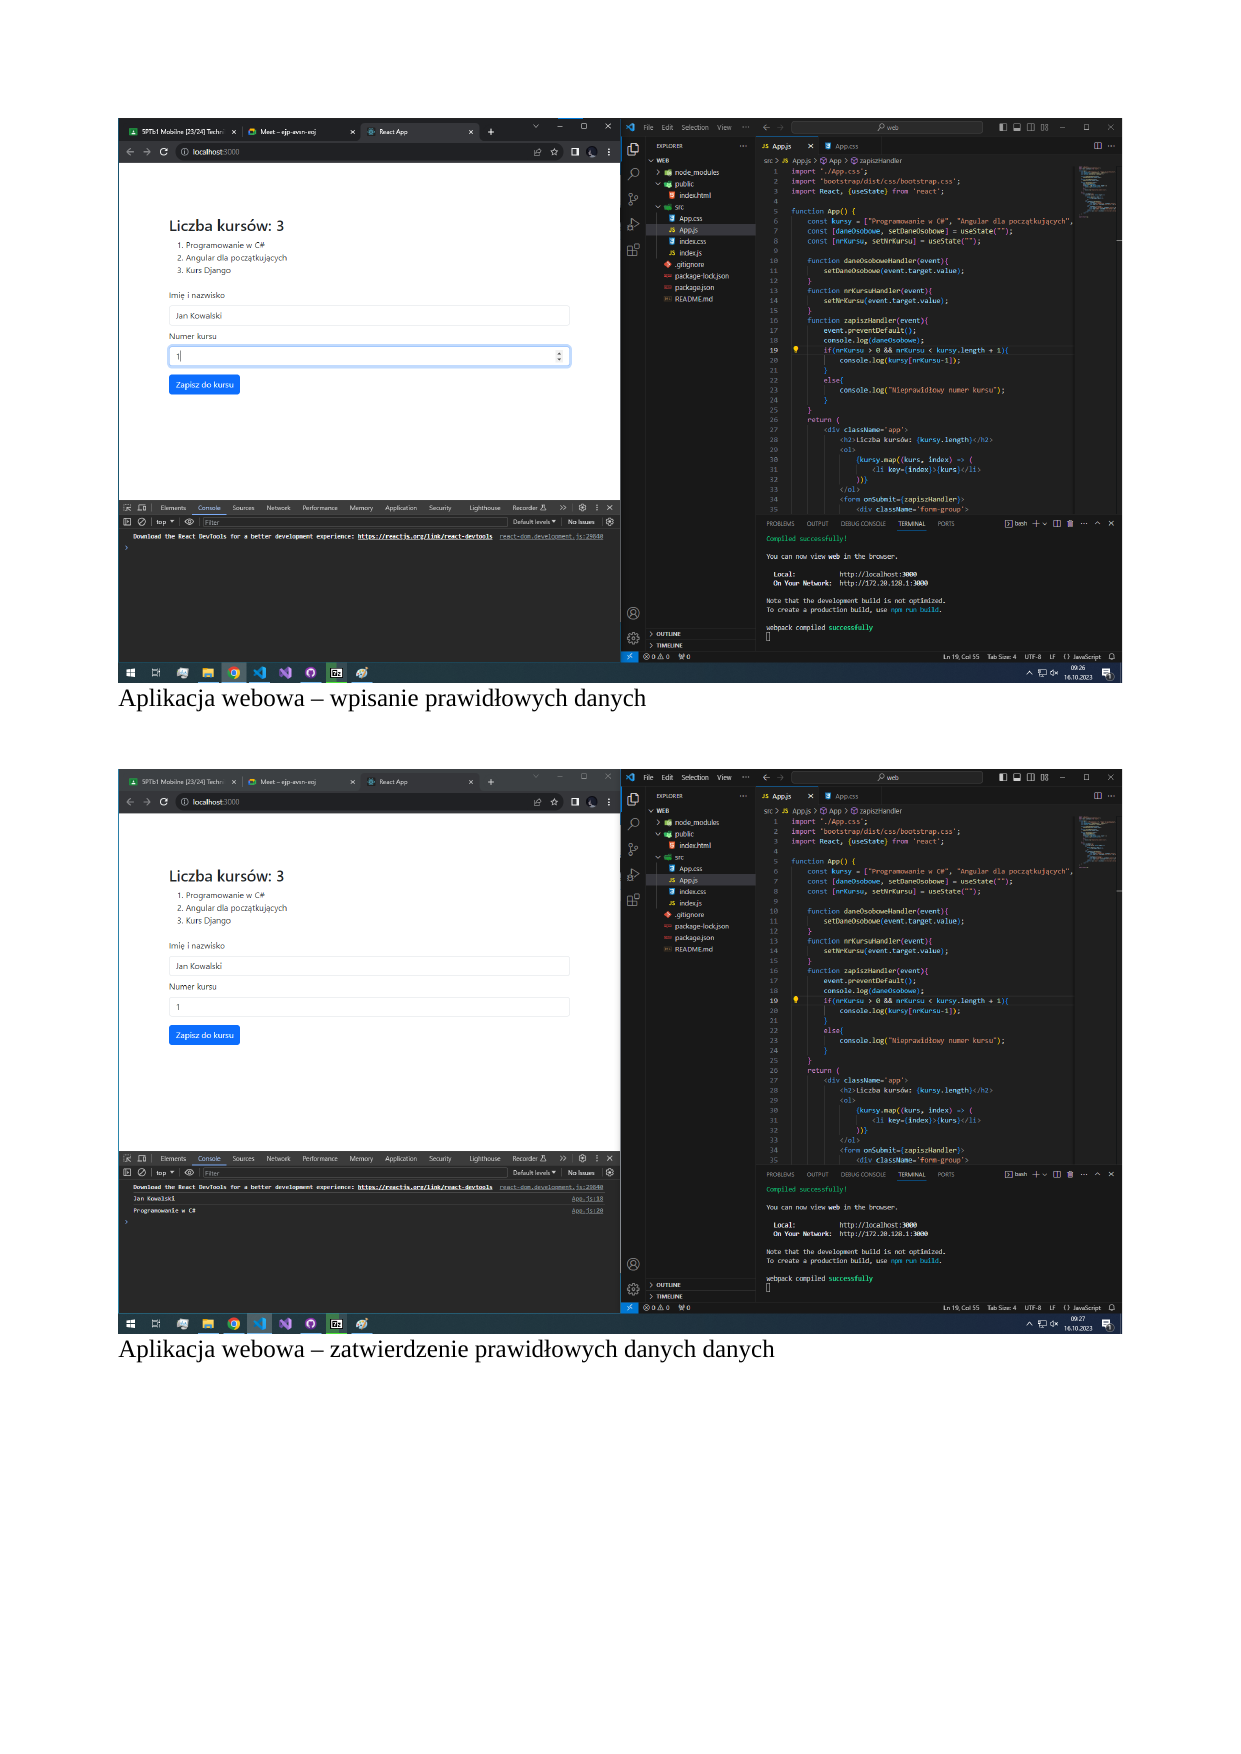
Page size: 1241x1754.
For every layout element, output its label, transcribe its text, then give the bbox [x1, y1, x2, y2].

picture [118, 118, 1123, 683]
text Aplikacja webowa – wpisanie prawidłowych danych [118, 683, 1122, 712]
picture [118, 769, 1123, 1334]
text Aplikacja webowa – zatwierdzenie prawidłowych danych danych [118, 1334, 1122, 1362]
